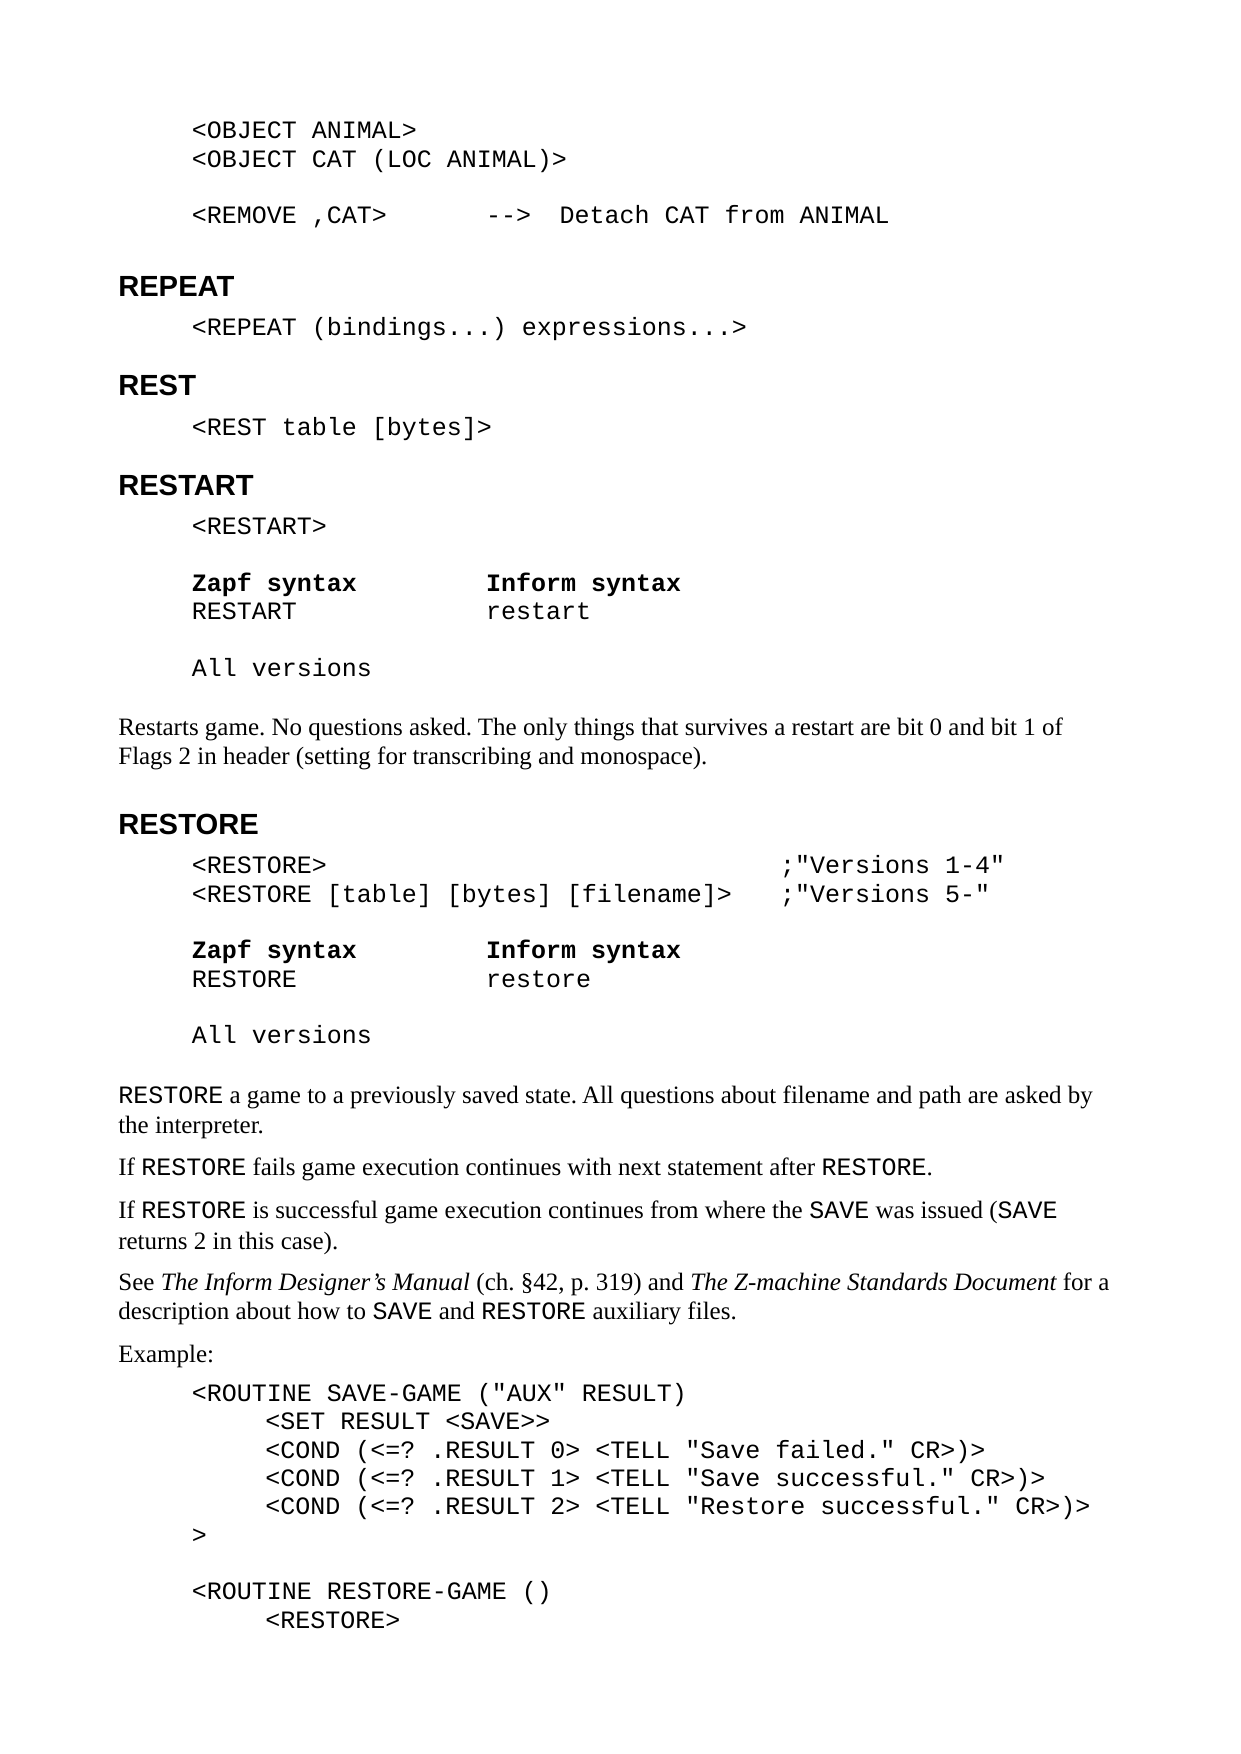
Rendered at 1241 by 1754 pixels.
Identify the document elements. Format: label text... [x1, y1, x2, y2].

text If RESTORE is successful game execution continues from where the SAVE was issued (SAVE returns 2 in this case). [118, 1195, 1122, 1255]
subtitle RESTART [118, 468, 1122, 501]
text <REST table [bytes]> [192, 414, 1122, 443]
text See The Inform Designer’s Manual (ch. §42, p. 319) and The Z-machine Standards Document for a description about how to SAVE and RESTORE auxiliary files. [118, 1267, 1122, 1327]
subtitle RESTORE [118, 807, 1122, 841]
subtitle REST [118, 368, 1122, 402]
text RESTORE a game to a previously saved state. All questions about filename and path are asked by the interpreter. [118, 1080, 1122, 1139]
text If RESTORE fails game execution continues with next statement after RESTORE. [118, 1152, 1122, 1183]
text Example: [118, 1339, 1122, 1368]
text <OBJECT ANIMAL> <OBJECT CAT (LOC ANIMAL)> <REMOVE ,CAT> --> Detach CAT from ANIMAL [118, 118, 1122, 231]
text Zapf syntax Inform syntax [192, 938, 1122, 966]
subtitle REPEAT [118, 269, 1122, 302]
text <RESTART> [192, 514, 1122, 542]
text All versions [192, 1023, 1122, 1051]
text <REPEAT (bindings...) expressions...> [192, 315, 1122, 343]
text All versions [192, 655, 1122, 684]
text Zapf syntax Inform syntax [192, 570, 1122, 599]
text RESTART restart [192, 599, 1122, 627]
text <ROUTINE SAVE-GAME ("AUX" RESULT) <SET RESULT <SAVE>> <COND (<=? .RESULT 0> <TELL "Save failed." CR>)> <COND (<=? .RESULT 1> <TELL "Save successful." CR>)> <COND (<=? .RESULT 2> <TELL "Restore successful." CR>)> > <ROUTINE RESTORE-GAME () <RESTORE> [118, 1381, 1122, 1636]
text Restarts game. No questions asked. The only things that survives a restart are bit 0 and bit 1 of Flags 2 in header (setting for transcribing and monospace). [118, 712, 1122, 769]
text RESTORE restore [192, 966, 1122, 995]
text <RESTORE> ;"Versions 1-4" <RESTORE [table] [bytes] [filename]> ;"Versions 5-" [192, 853, 1122, 910]
